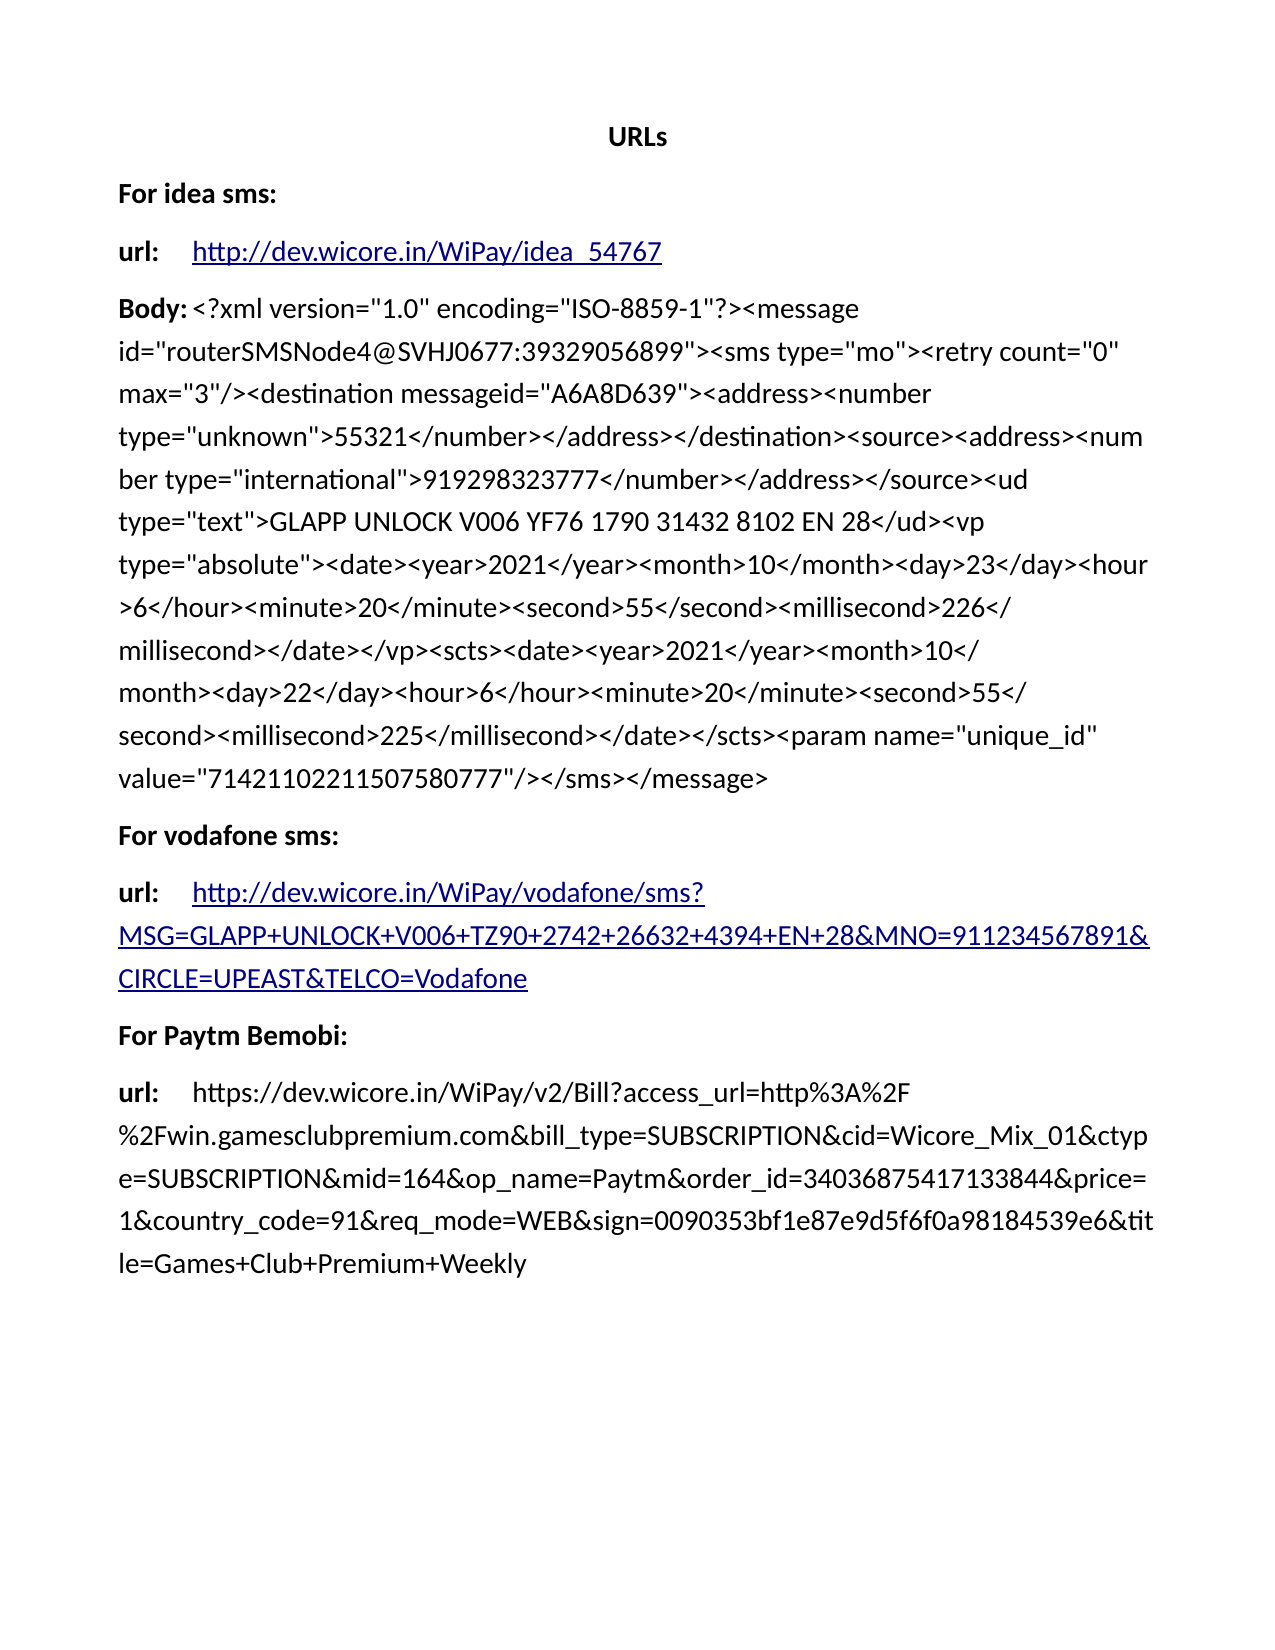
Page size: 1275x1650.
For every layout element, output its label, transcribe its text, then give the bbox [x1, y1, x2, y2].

text url: http://dev.wicore.in/WiPay/idea_54767 [118, 233, 1157, 268]
text URLs [118, 118, 1157, 154]
text Body: <?xml version="1.0" encoding="ISO-8859-1"?><message id="routerSMSNode4@SVHJ0677:39329056899"><sms type="mo"><retry count="0" max="3"/><destination messageid="A6A8D639"><address><number type="unknown">55321</number></address></destination><source><address><number type="international">919298323777</number></address></source><ud type="text">GLAPP UNLOCK V006 YF76 1790 31432 8102 EN 28</ud><vp type="absolute"><date><year>2021</year><month>10</month><day>23</day><hour>6</hour><minute>20</minute><second>55</second><millisecond>226</millisecond></date></vp><scts><date><year>2021</year><month>10</month><day>22</day><hour>6</hour><minute>20</minute><second>55</second><millisecond>225</millisecond></date></scts><param name="unique_id" value="71421102211507580777"/></sms></message> [118, 290, 1157, 795]
text For Paytm Bemobi: [118, 1017, 1157, 1053]
text url: https://dev.wicore.in/WiPay/v2/Bill?access_url=http%3A%2F%2Fwin.gamesclubpremium.com&bill_type=SUBSCRIPTION&cid=Wicore_Mix_01&ctype=SUBSCRIPTION&mid=164&op_name=Paytm&order_id=34036875417133844&price=1&country_code=91&req_mode=WEB&sign=0090353bf1e87e9d5f6f0a98184539e6&title=Games+Club+Premium+Weekly [118, 1074, 1157, 1281]
text For idea sms: [118, 175, 1157, 211]
text url: http://dev.wicore.in/WiPay/vodafone/sms?MSG=GLAPP+UNLOCK+V006+TZ90+2742+26632+4394+EN+28&MNO=911234567891&CIRCLE=UPEAST&TELCO=Vodafone [118, 874, 1157, 995]
text For vodafone sms: [118, 817, 1157, 853]
